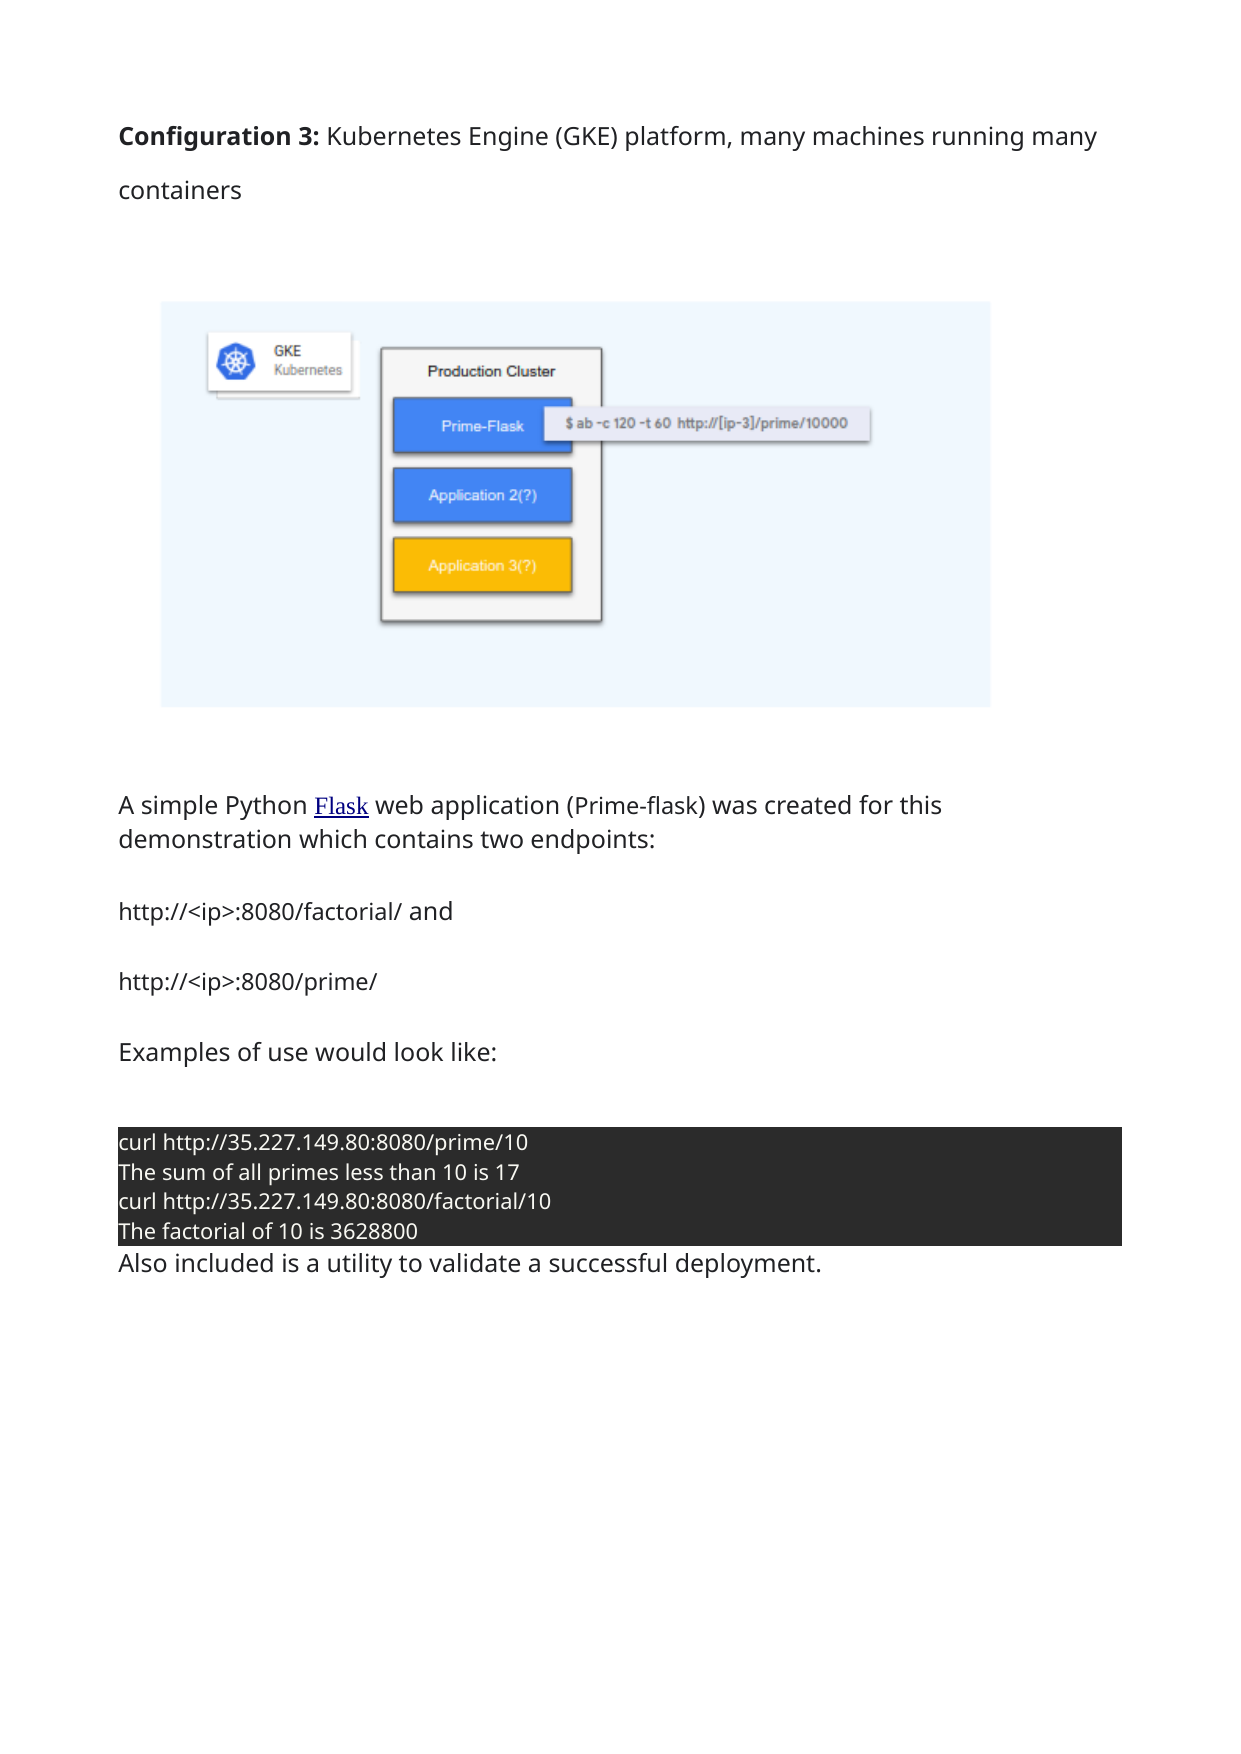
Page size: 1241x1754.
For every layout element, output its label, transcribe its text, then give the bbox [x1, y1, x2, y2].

text Configuration 3: Kubernetes Engine (GKE) platform, many machines running many containers [118, 118, 1122, 207]
text The factorial of 10 is 3628800 [118, 1216, 1122, 1246]
text The sum of all primes less than 10 is 17 [118, 1156, 1122, 1186]
text Examples of use would look like: [118, 1035, 1122, 1069]
text curl http://35.227.149.80:8080/prime/10 [118, 1127, 1122, 1156]
text curl http://35.227.149.80:8080/factorial/10 [118, 1186, 1122, 1216]
text http://<ip>:8080/factorial/ and [118, 894, 1122, 928]
picture [118, 264, 1031, 734]
text http://<ip>:8080/prime/ [118, 965, 1122, 997]
text A simple Python Flask web application (Prime-flask) was created for this demonstration which contains two endpoints: [118, 788, 1122, 856]
text Also included is a utility to validate a successful deployment. [118, 1246, 1122, 1280]
